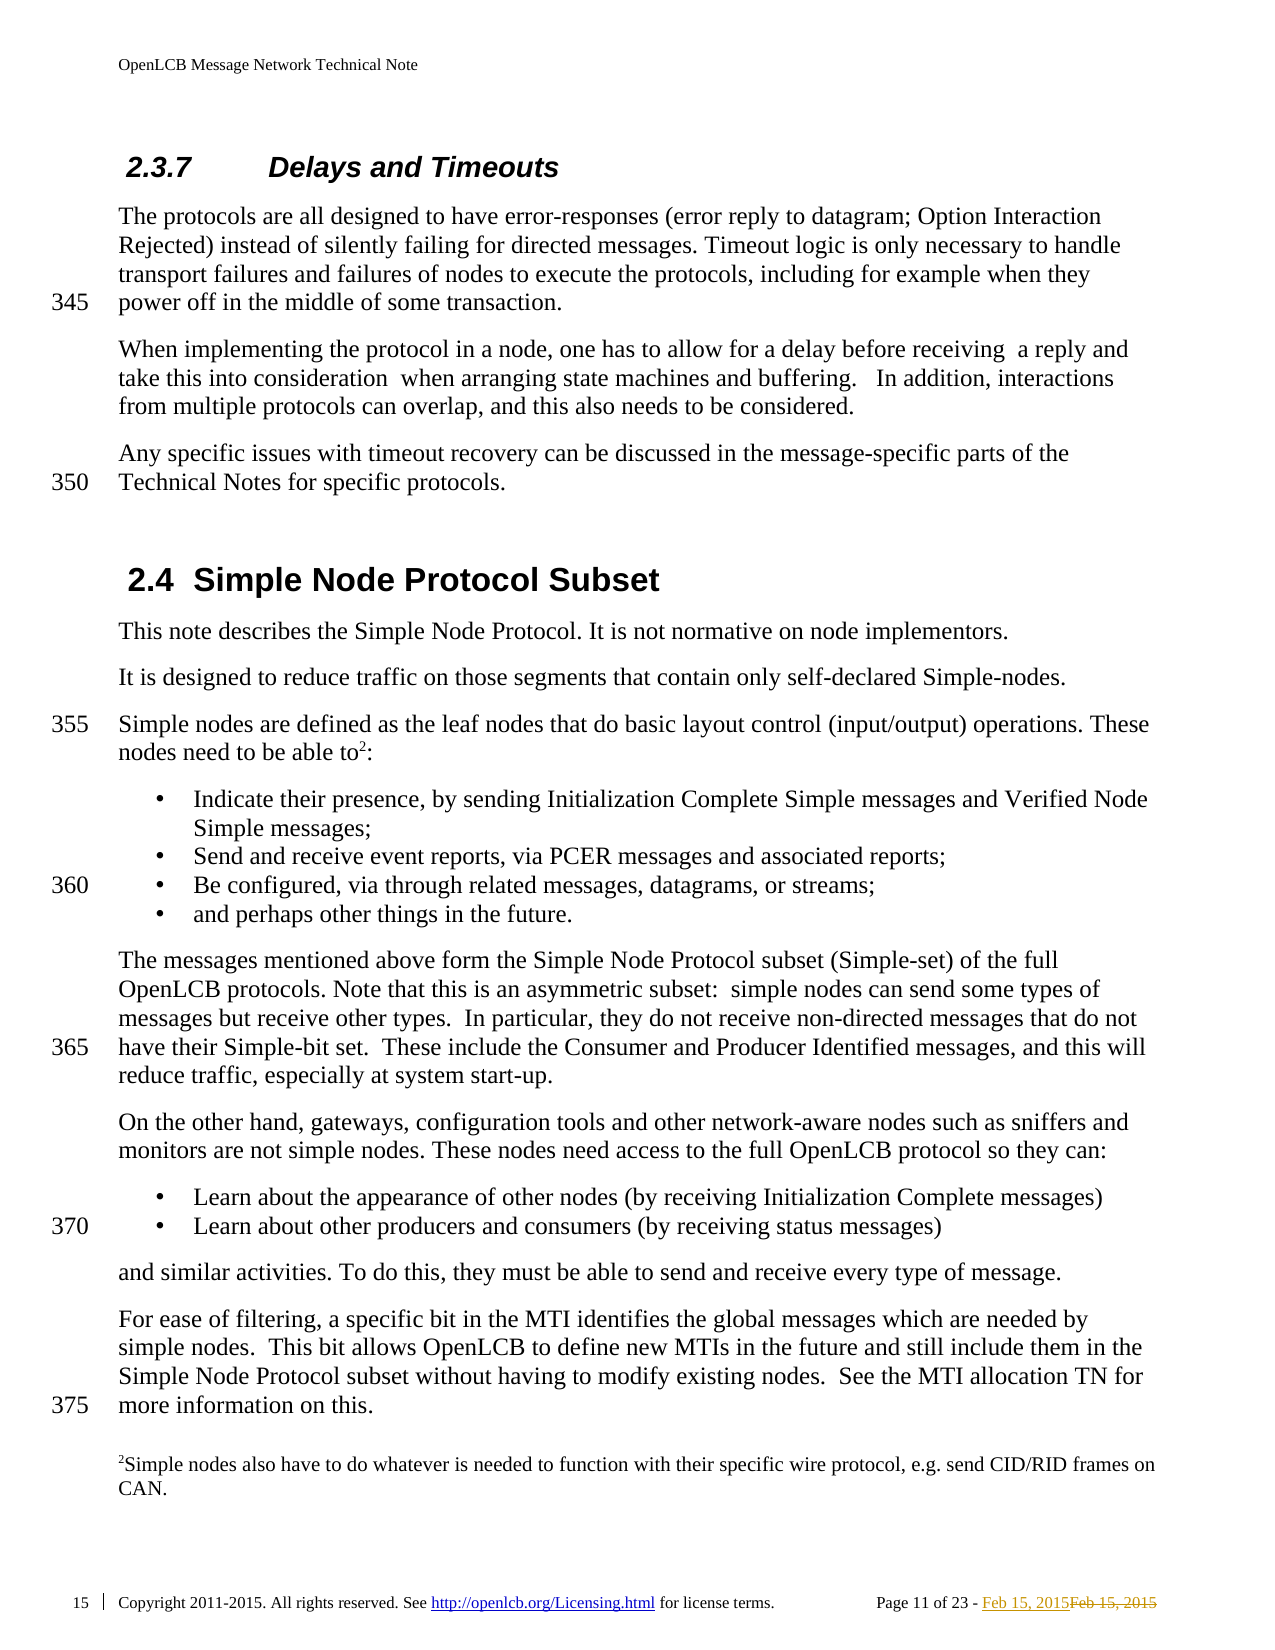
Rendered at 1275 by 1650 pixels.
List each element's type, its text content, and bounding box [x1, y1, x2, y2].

list and perhaps other things in the future. [156, 899, 1157, 928]
list Send and receive event reports, via PCER messages and associated reports; [156, 841, 1157, 870]
text Simple nodes are defined as the leaf nodes that do basic layout control (input/output) operations. These nodes need to be able to: [118, 709, 1157, 766]
text The protocols are all designed to have error-responses (error reply to datagram; Option Interaction Rejected) instead of silently failing for directed messages. Timeout logic is only necessary to handle transport failures and failures of nodes to execute the protocols, including for example when they power off in the middle of some transaction. [118, 201, 1157, 316]
list Indicate their presence, by sending Initialization Complete Simple messages and Verified Node Simple messages; [156, 784, 1157, 841]
text It is designed to reduce traffic on those segments that contain only self-declared Simple-nodes. [118, 662, 1157, 691]
list Learn about other producers and consumers (by receiving status messages) [156, 1211, 1157, 1239]
text and similar activities. To do this, they must be able to send and receive every type of message. [118, 1257, 1157, 1286]
text Any specific issues with timeout recovery can be discussed in the message-specific parts of the Technical Notes for specific protocols. [118, 438, 1157, 495]
subtitle Simple Node Protocol Subset [118, 559, 1157, 598]
list Be configured, via through related messages, datagrams, or streams; [156, 870, 1157, 899]
list Learn about the appearance of other nodes (by receiving Initialization Complete messages) [156, 1182, 1157, 1211]
text On the other hand, gateways, configuration tools and other network-aware nodes such as sniffers and monitors are not simple nodes. These nodes need access to the full OpenLCB protocol so they can: [118, 1107, 1157, 1164]
text When implementing the protocol in a node, one has to allow for a delay before receiving a reply and take this into consideration when arranging state machines and buffering. In addition, interactions from multiple protocols can overlap, and this also needs to be considered. [118, 334, 1157, 420]
text This note describes the Simple Node Protocol. It is not normative on node implementors. [118, 616, 1157, 644]
text The messages mentioned above form the Simple Node Protocol subset (Simple-set) of the full OpenLCB protocols. Note that this is an asymmetric subset: simple nodes can send some types of messages but receive other types. In particular, they do not receive non-directed messages that do not have their Simple-bit set. These include the Consumer and Producer Identified messages, and this will reduce traffic, especially at system start-up. [118, 945, 1157, 1089]
text Simple nodes also have to do whatever is needed to function with their specific wire protocol, e.g. send CID/RID frames on CAN. [118, 1452, 1157, 1500]
text For ease of filtering, a specific bit in the MTI identifies the global messages which are needed by simple nodes. This bit allows OpenLCB to define new MTIs in the future and still include them in the Simple Node Protocol subset without having to modify existing nodes. See the MTI allocation TN for more information on this. [118, 1304, 1157, 1419]
subtitle Delays and Timeouts [118, 150, 1157, 183]
